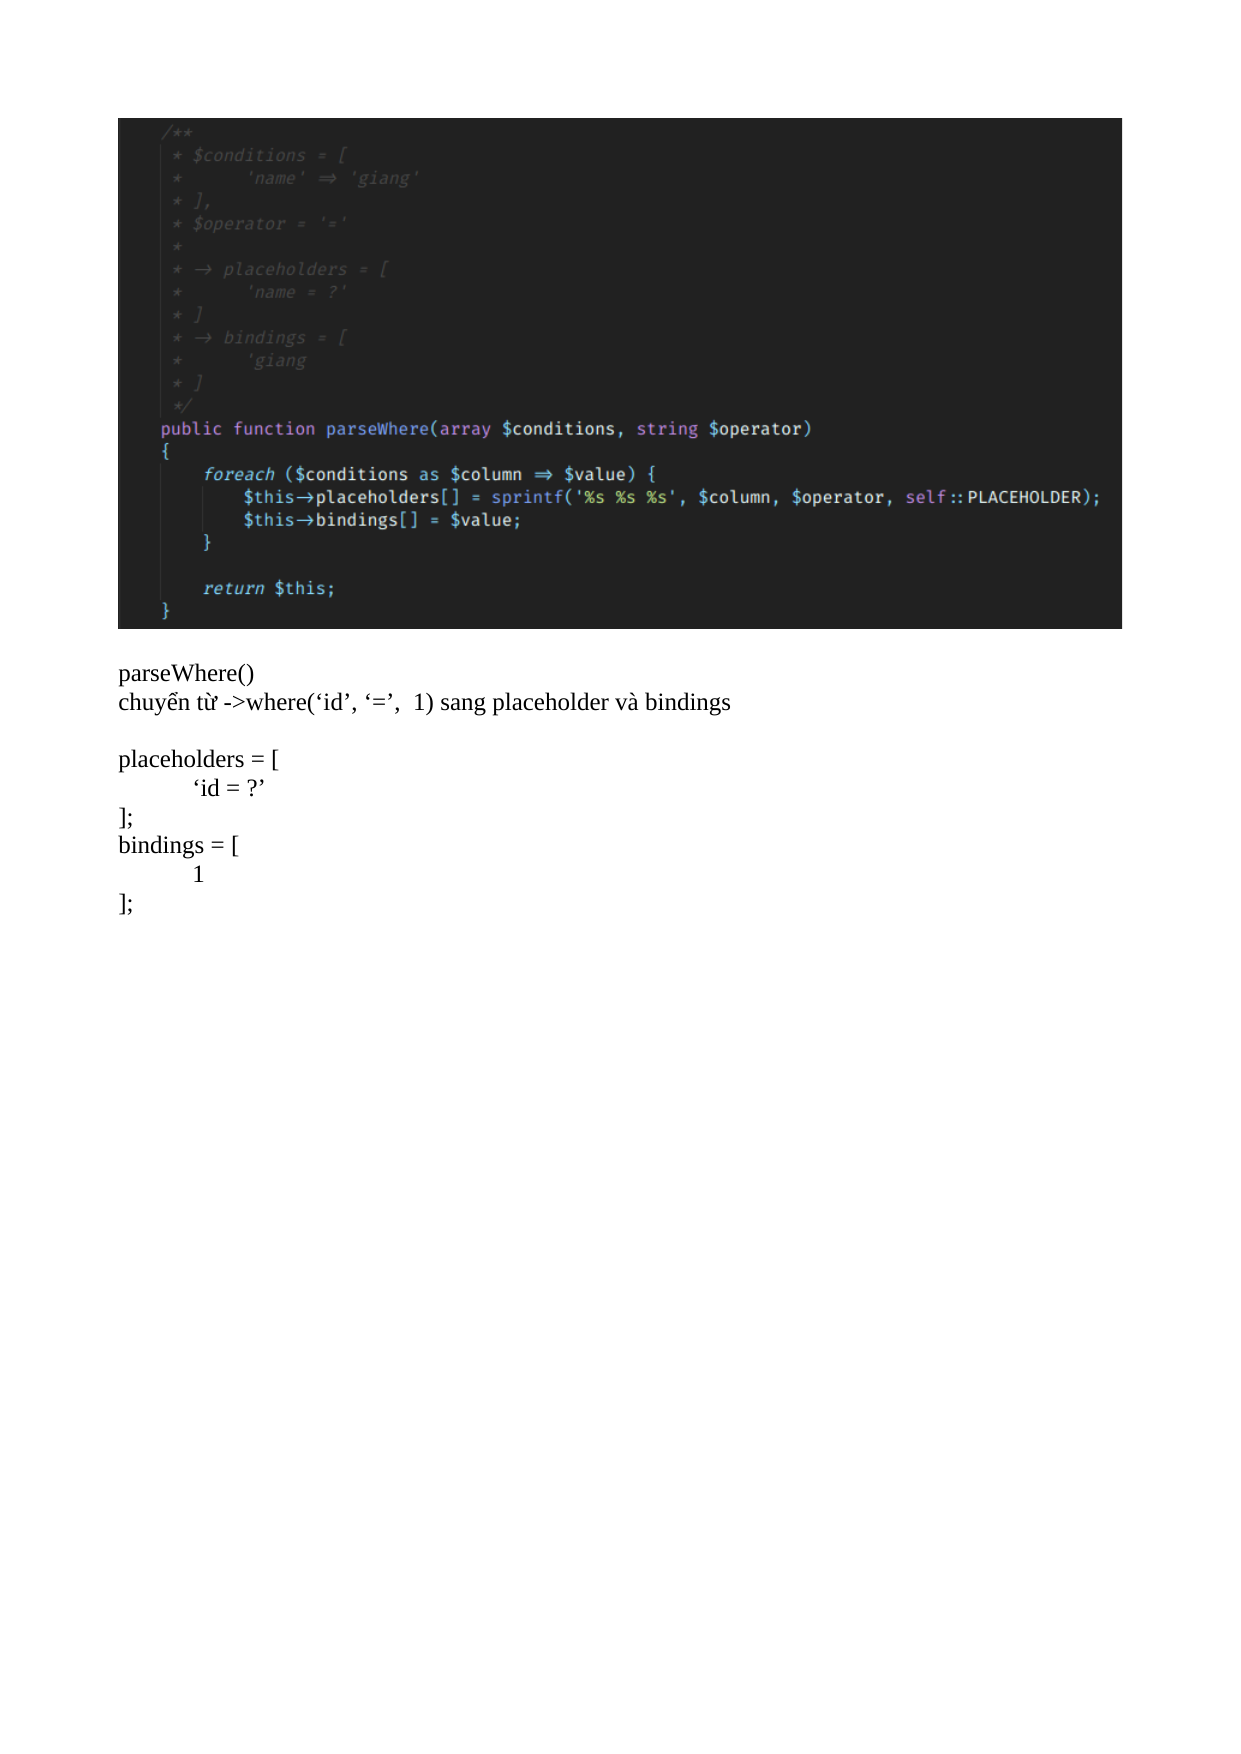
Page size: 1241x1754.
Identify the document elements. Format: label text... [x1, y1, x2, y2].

text ‘id = ?’ [118, 773, 1122, 802]
picture [118, 118, 1123, 629]
text 1 [118, 859, 1122, 888]
text placeholders = [ [118, 744, 1122, 773]
text ]; [118, 802, 1122, 830]
text chuyển từ ->where(‘id’, ‘=’, 1) sang placeholder và bindings [118, 687, 1122, 715]
text parseWhere() [118, 629, 1122, 687]
text bindings = [ [118, 830, 1122, 859]
text ]; [118, 888, 1122, 917]
